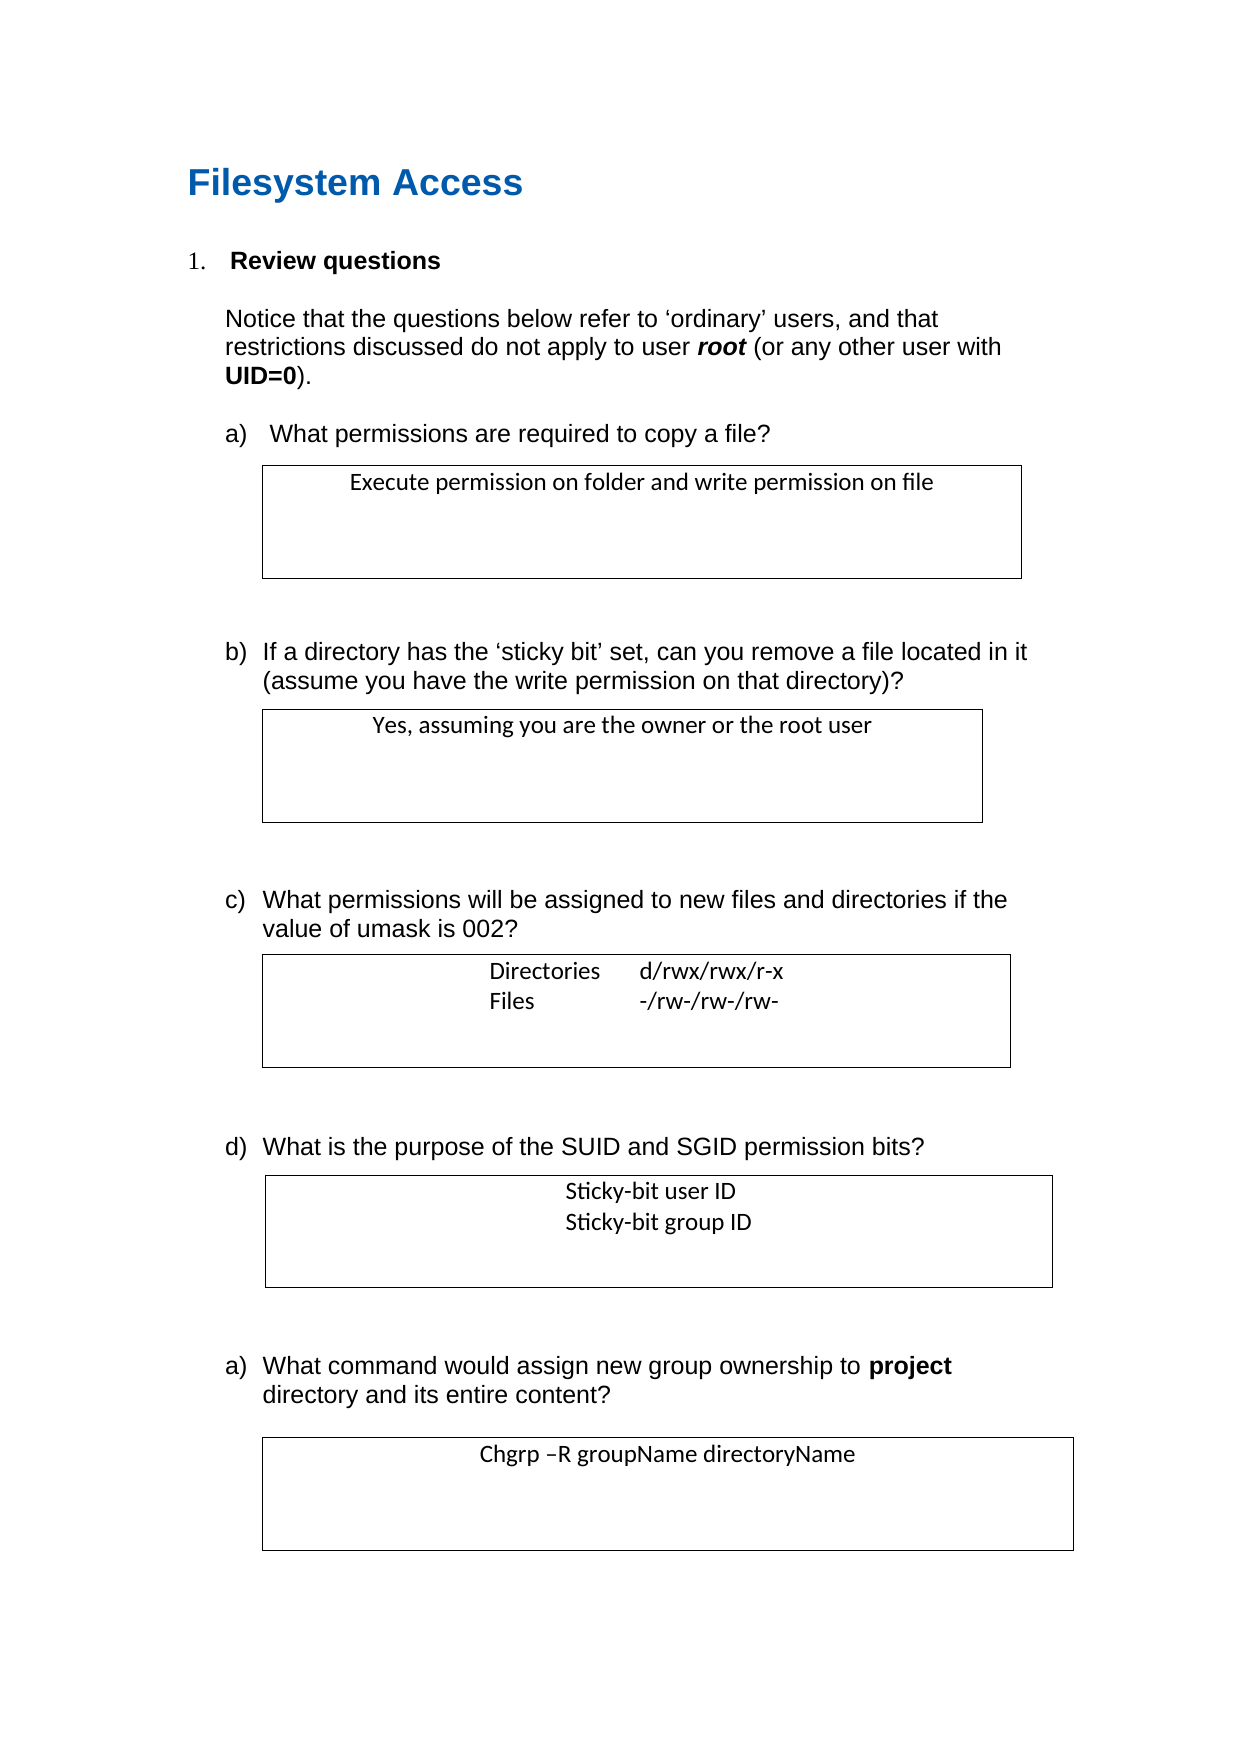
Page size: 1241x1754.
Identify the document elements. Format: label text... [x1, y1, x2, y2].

subtitle Filesystem Access [187, 162, 1053, 204]
list If a directory has the ‘sticky bit’ set, can you remove a file located in it (assume you have the write permission on that directory)? [225, 637, 1053, 695]
list Review questions [187, 246, 1053, 275]
list What permissions will be assigned to new files and directories if the value of umask is 002? [225, 885, 1053, 942]
list What command would assign new group ownership to project directory and its entire content? [225, 1351, 1053, 1408]
text Notice that the questions below refer to ‘ordinary’ users, and that restrictions discussed do not apply to user root (or any other user with UID=0). [225, 303, 1053, 390]
list What is the purpose of the SUID and SGID permission bits? [225, 1132, 1053, 1161]
list What permissions are required to copy a file? [225, 418, 1053, 447]
